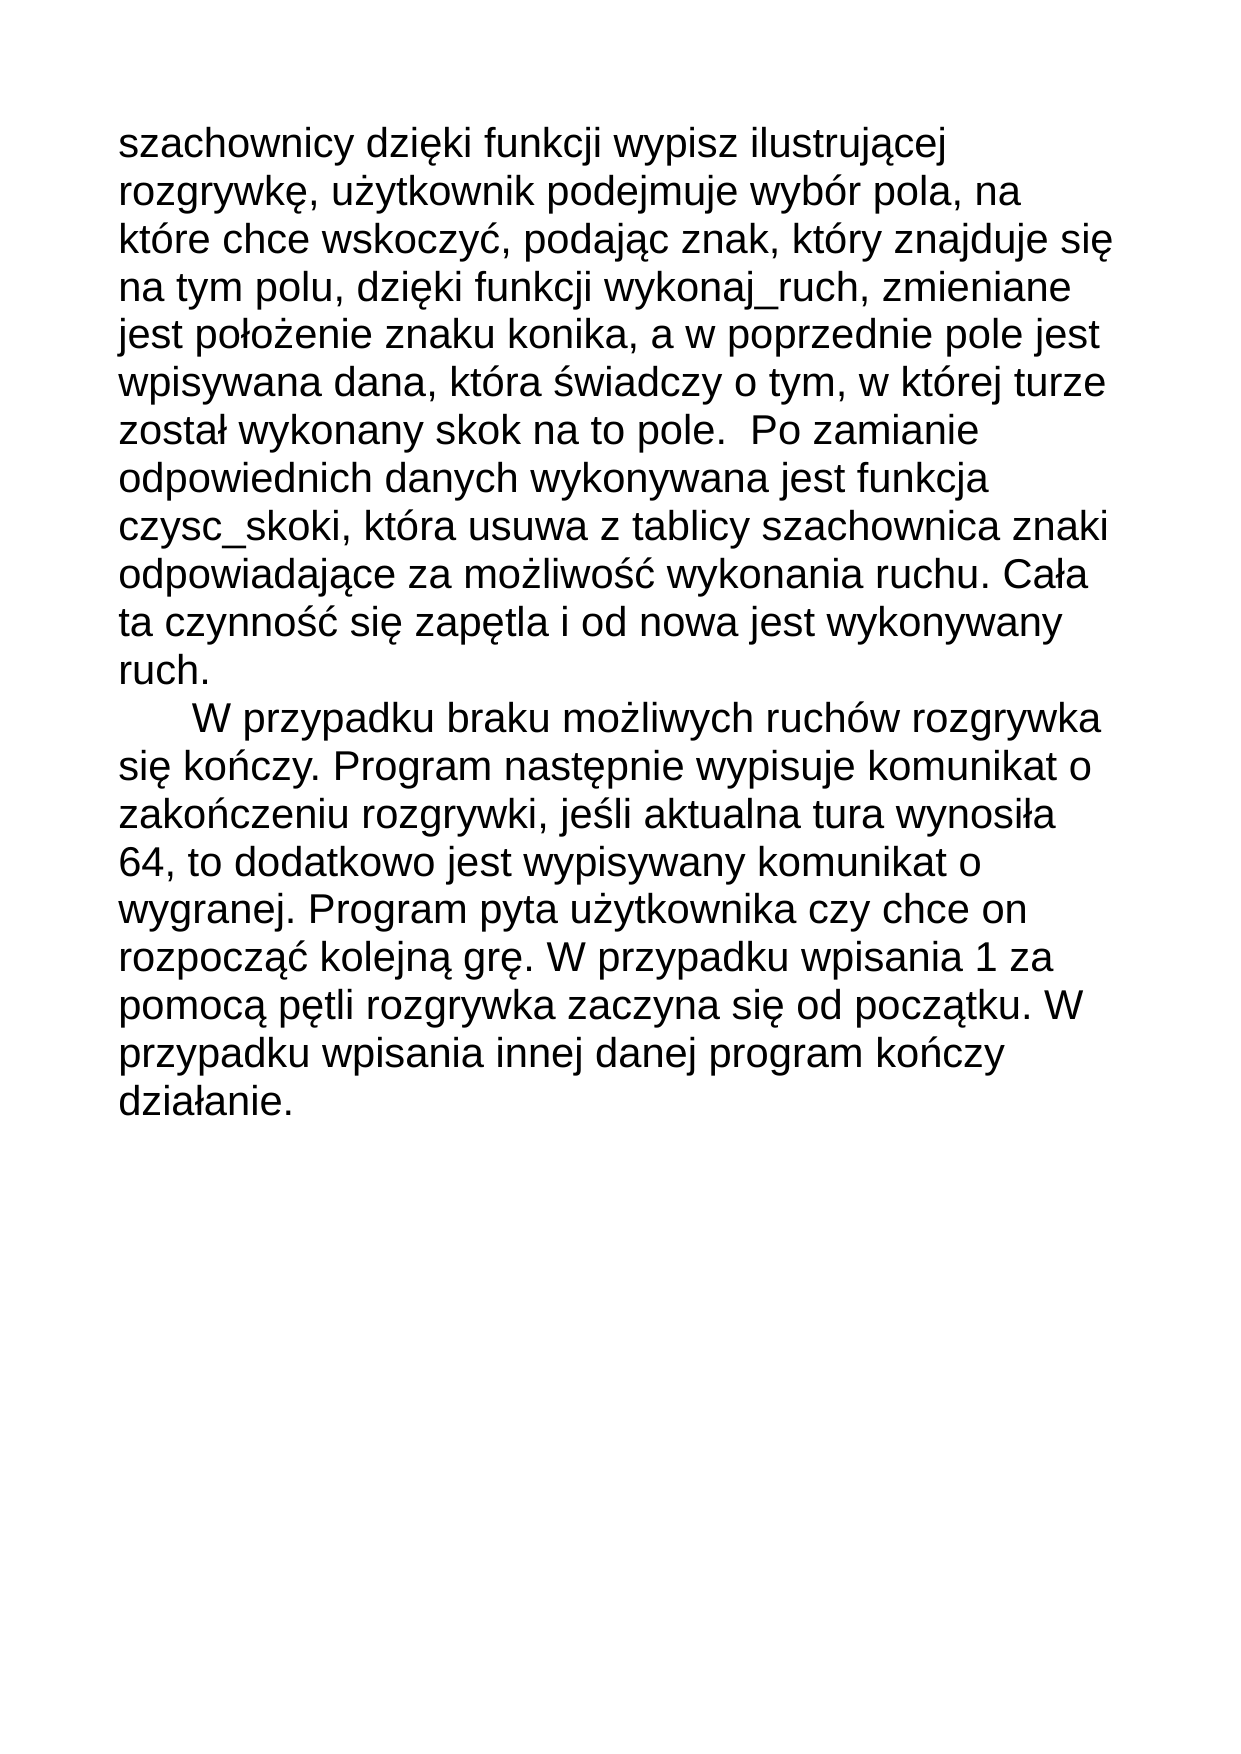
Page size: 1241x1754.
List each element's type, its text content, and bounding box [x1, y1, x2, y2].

text szachownicy dzięki funkcji wypisz ilustrującej rozgrywkę, użytkownik podejmuje wybór pola, na które chce wskoczyć, podając znak, który znajduje się na tym polu, dzięki funkcji wykonaj_ruch, zmieniane jest położenie znaku konika, a w poprzednie pole jest wpisywana dana, która świadczy o tym, w której turze został wykonany skok na to pole. Po zamianie odpowiednich danych wykonywana jest funkcja czysc_skoki, która usuwa z tablicy szachownica znaki odpowiadające za możliwość wykonania ruchu. Cała ta czynność się zapętla i od nowa jest wykonywany ruch. [118, 118, 1122, 693]
text W przypadku braku możliwych ruchów rozgrywka się kończy. Program następnie wypisuje komunikat o zakończeniu rozgrywki, jeśli aktualna tura wynosiła 64, to dodatkowo jest wypisywany komunikat o wygranej. Program pyta użytkownika czy chce on rozpocząć kolejną grę. W przypadku wpisania 1 za pomocą pętli rozgrywka zaczyna się od początku. W przypadku wpisania innej danej program kończy działanie. [118, 693, 1122, 1124]
